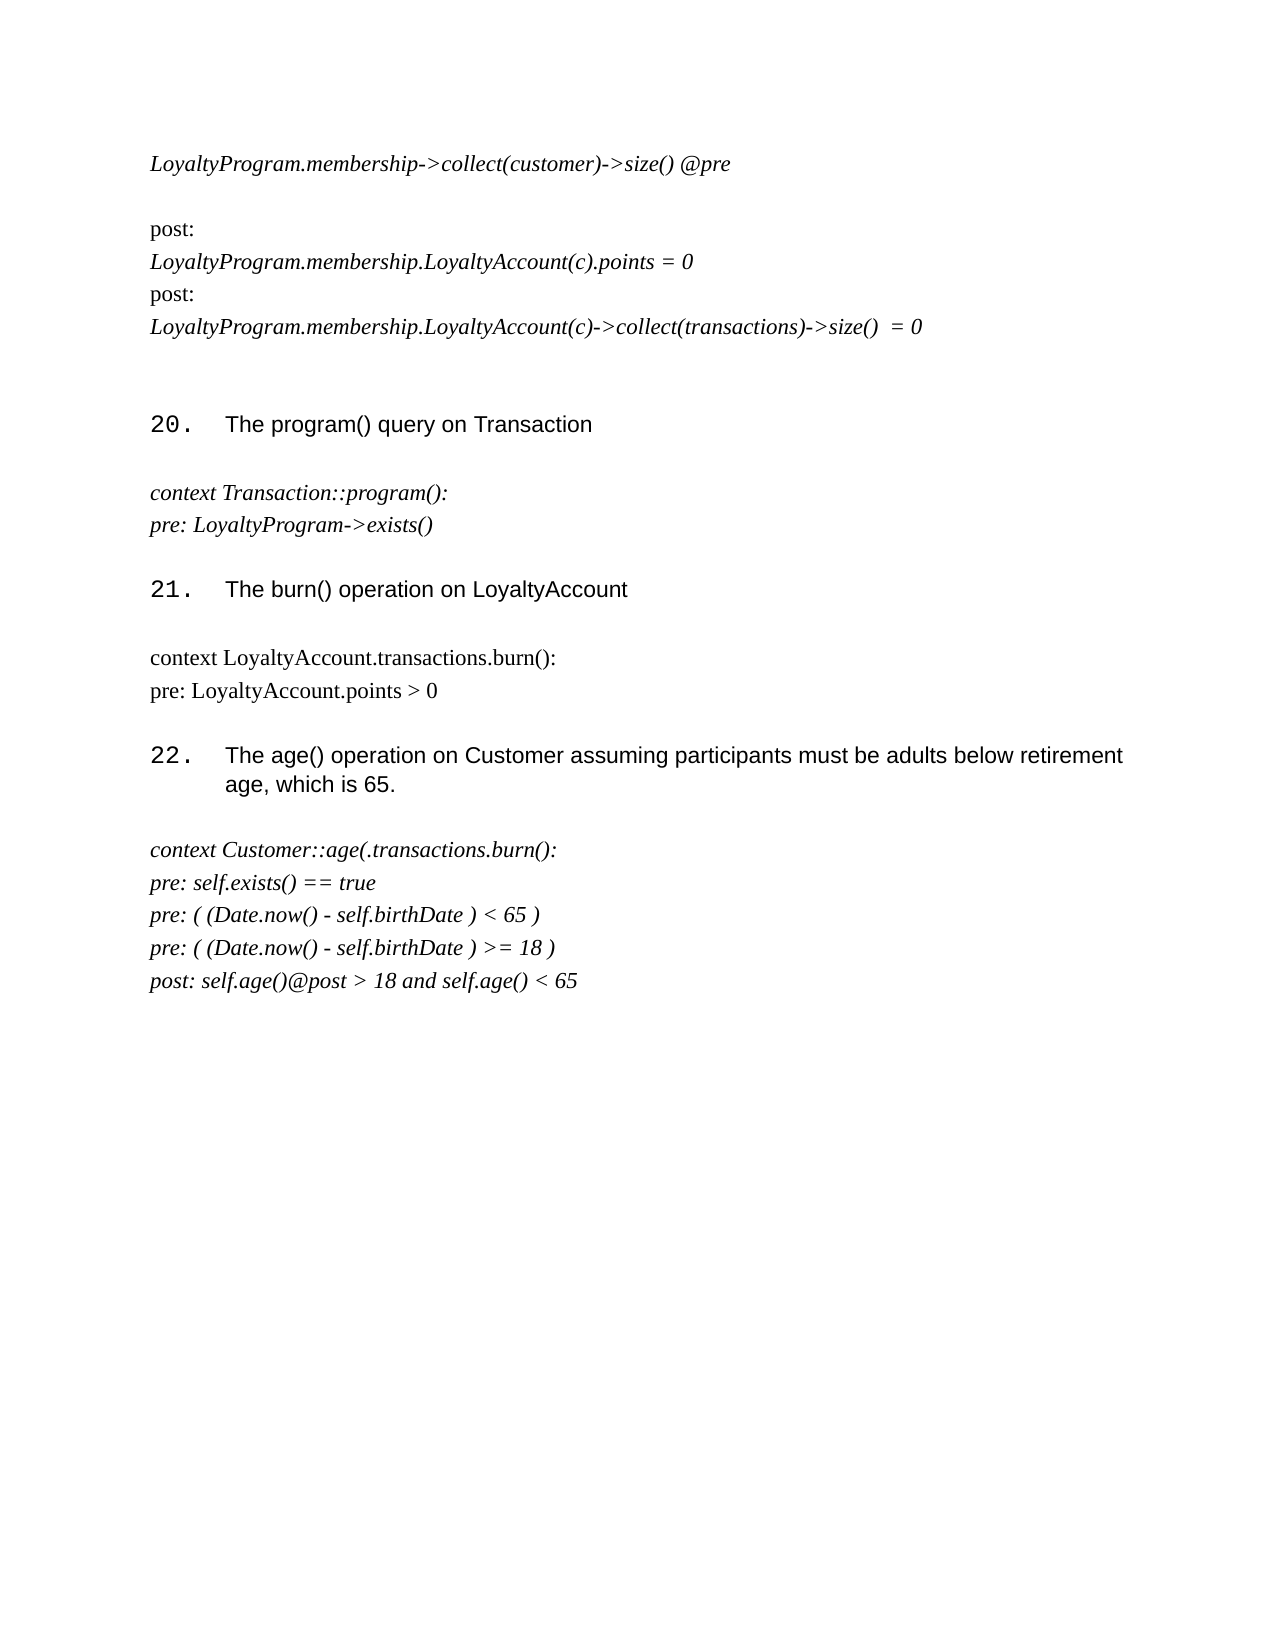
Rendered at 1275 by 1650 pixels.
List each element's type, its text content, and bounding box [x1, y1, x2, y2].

list The program() query on Transaction [150, 411, 1125, 440]
list pre: ( (Date.now() - self.birthDate ) < 65 ) [150, 901, 1125, 928]
list post: [150, 215, 1125, 242]
list pre: LoyaltyAccount.points > 0 [150, 677, 1125, 703]
list pre: LoyaltyProgram->exists() [150, 511, 1125, 538]
list post: self.age()@post > 18 and self.age() < 65 [150, 967, 1125, 993]
list pre: self.exists() == true [150, 869, 1125, 895]
list post: [150, 280, 1125, 307]
list context Customer::age(.transactions.burn(): [150, 836, 1125, 863]
list The age() operation on Customer assuming participants must be adults below retirement age, which is 65. [150, 742, 1125, 797]
list context LoyaltyAccount.transactions.burn(): [150, 644, 1125, 671]
list LoyaltyProgram.membership->collect(customer)->size() @pre [150, 150, 1125, 176]
list The burn() operation on LoyaltyAccount [150, 576, 1125, 605]
list LoyaltyProgram.membership.LoyaltyAccount(c).points = 0 [150, 248, 1125, 274]
list pre: ( (Date.now() - self.birthDate ) >= 18 ) [150, 934, 1125, 960]
list context Transaction::program(): [150, 479, 1125, 505]
list LoyaltyProgram.membership.LoyaltyAccount(c)->collect(transactions)->size() = 0 [150, 313, 1125, 339]
